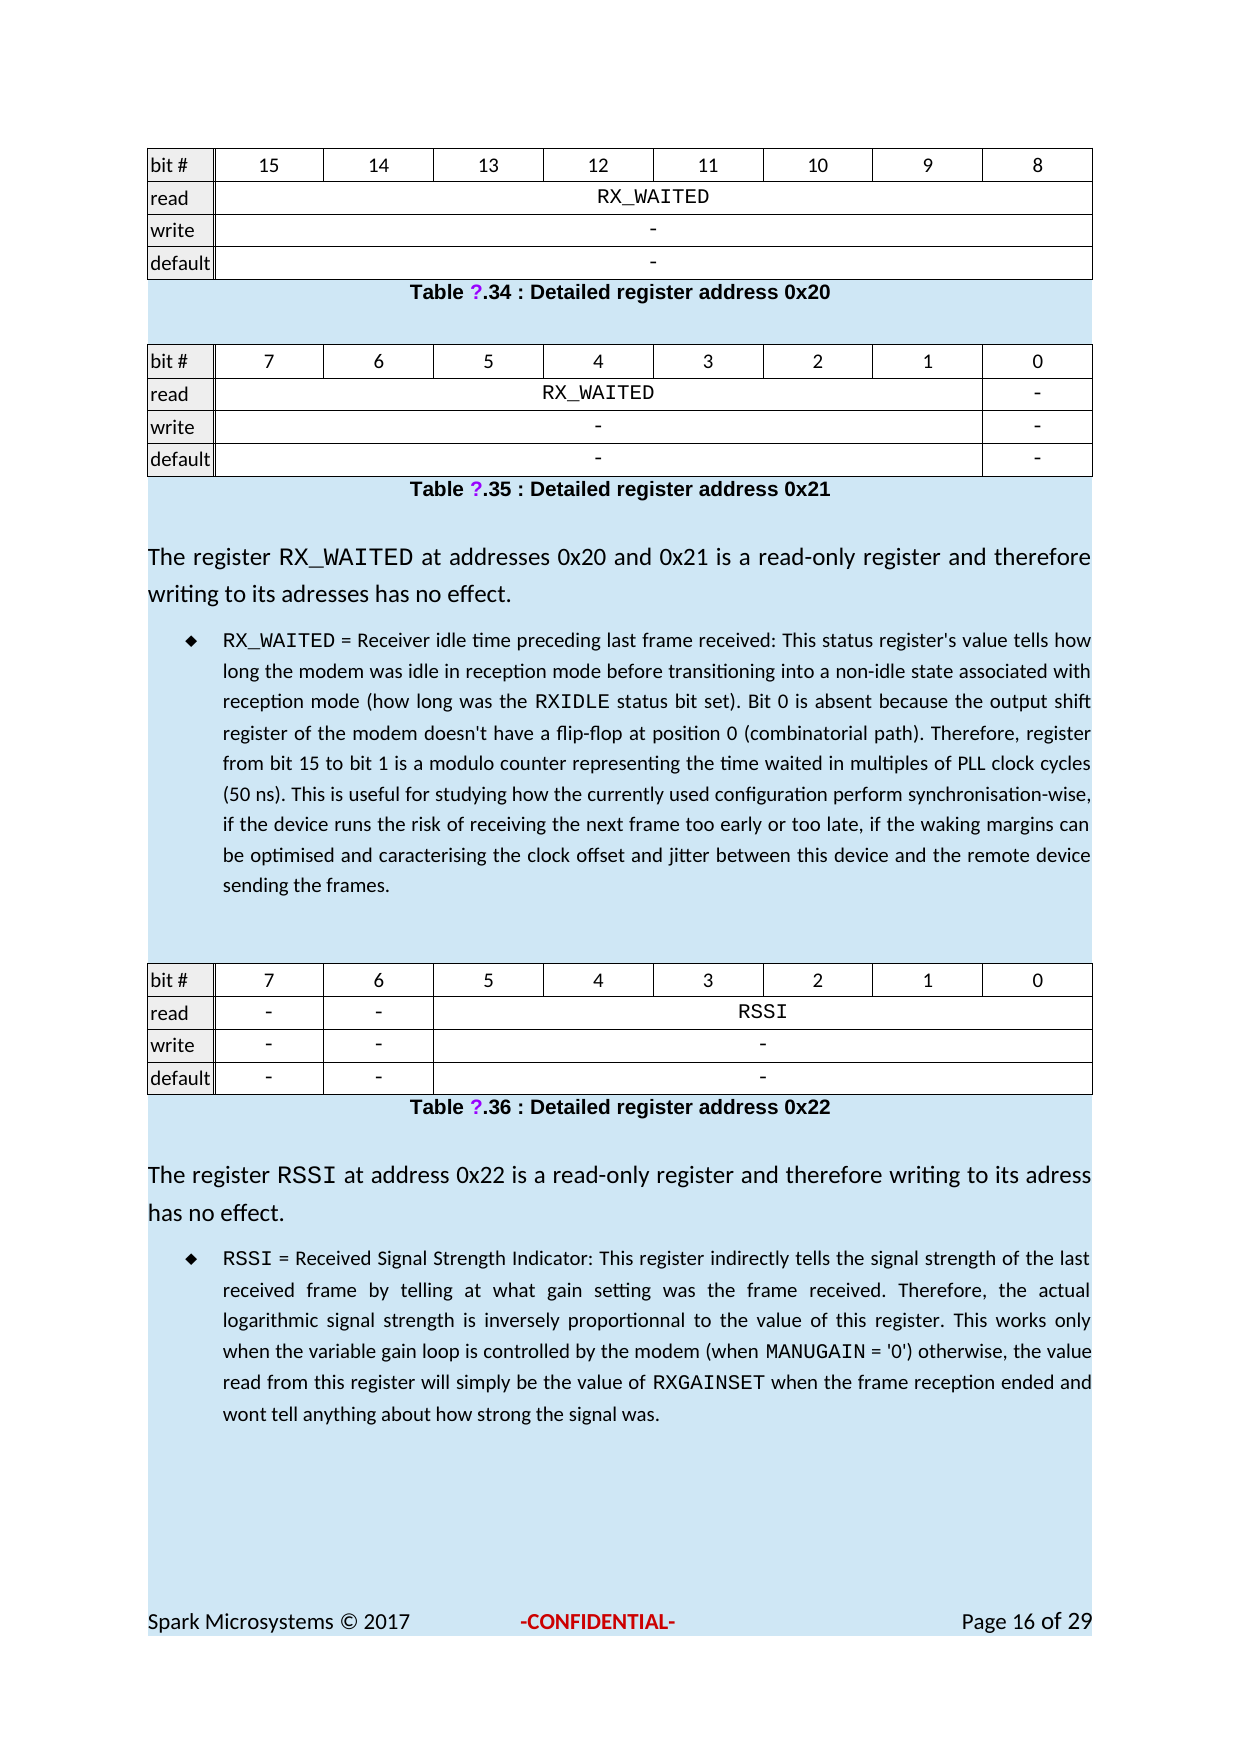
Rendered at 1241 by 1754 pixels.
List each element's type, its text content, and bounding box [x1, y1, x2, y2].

table_cell write [148, 215, 213, 246]
table_cell write [148, 1030, 213, 1062]
table_cell - [324, 1030, 433, 1062]
table_header 1 [873, 345, 982, 378]
table_cell read [148, 997, 213, 1029]
table_cell default [148, 444, 213, 476]
table_cell - [216, 1030, 323, 1062]
table_header 5 [434, 345, 543, 378]
table_header 2 [764, 964, 872, 996]
table_header 6 [324, 345, 433, 378]
table_header 7 [216, 964, 323, 996]
table_cell RSSI [434, 997, 1092, 1029]
table_cell RX_WAITED [216, 182, 1092, 214]
table_cell read [148, 379, 213, 410]
table_header 13 [434, 149, 543, 181]
table_cell - [216, 215, 1092, 246]
table_cell - [434, 1030, 1092, 1062]
table_cell - [983, 379, 1092, 410]
table_header 3 [654, 345, 763, 378]
text Table ?.35 : Detailed register address 0x21 [148, 477, 1092, 501]
table_cell default [148, 247, 213, 279]
list RSSI = Received Signal Strength Indicator: This register indirectly tells the signal strength of the last received frame by telling at what gain setting was the frame received. Therefore, the actual logarithmic signal strength is inversely proportionnal to the value of this register. This works only when the variable gain loop is controlled by the modem (when MANUGAIN = '0') otherwise, the value read from this register will simply be the value of RXGAINSET when the frame reception ended and wont tell anything about how strong the signal was. [185, 1246, 1092, 1426]
table_cell - [324, 997, 433, 1029]
table_cell - [983, 444, 1092, 476]
table_cell - [216, 1063, 323, 1094]
table_header 5 [434, 964, 543, 996]
table_header 14 [324, 149, 433, 181]
table_header 10 [764, 149, 872, 181]
table_header 11 [654, 149, 763, 181]
table_cell - [324, 1063, 433, 1094]
table_cell RX_WAITED [216, 379, 982, 410]
table_header 6 [324, 964, 433, 996]
table_header 9 [873, 149, 982, 181]
table_header 1 [873, 964, 982, 996]
table_cell - [983, 411, 1092, 443]
table_cell - [216, 411, 982, 443]
table_cell default [148, 1063, 213, 1094]
table_header 4 [544, 964, 653, 996]
table_header bit # [148, 149, 213, 181]
text The register RX_WAITED at addresses 0x20 and 0x21 is a read-only register and therefore writing to its adresses has no effect. [148, 541, 1092, 609]
table_header bit # [148, 345, 213, 378]
text Table ?.36 : Detailed register address 0x22 [148, 1095, 1092, 1119]
text The register RSSI at address 0x22 is a read-only register and therefore writing to its adress has no effect. [148, 1159, 1092, 1228]
table_cell - [216, 247, 1092, 279]
text Table ?.34 : Detailed register address 0x20 [148, 280, 1092, 304]
table_cell read [148, 182, 213, 214]
table_header 7 [216, 345, 323, 378]
table_header 2 [764, 345, 872, 378]
table_cell - [216, 444, 982, 476]
table_header 4 [544, 345, 653, 378]
table_header 0 [983, 345, 1092, 378]
table_header 0 [983, 964, 1092, 996]
table_header 12 [544, 149, 653, 181]
table_cell - [434, 1063, 1092, 1094]
table_header bit # [148, 964, 213, 996]
list RX_WAITED = Receiver idle time preceding last frame received: This status register's value tells how long the modem was idle in reception mode before transitioning into a non-idle state associated with reception mode (how long was the RXIDLE status bit set). Bit 0 is absent because the output shift register of the modem doesn't have a flip-flop at position 0 (combinatorial path). Therefore, register from bit 15 to bit 1 is a modulo counter representing the time waited in multiples of PLL clock cycles (50 ns). This is useful for studying how the currently used configuration perform synchronisation-wise, if the device runs the risk of receiving the next frame too early or too late, if the waking margins can be optimised and caracterising the clock offset and jitter between this device and the remote device sending the frames. [185, 627, 1092, 898]
table_cell - [216, 997, 323, 1029]
table_header 15 [216, 149, 323, 181]
table_header 8 [983, 149, 1092, 181]
table_header 3 [654, 964, 763, 996]
table_cell write [148, 411, 213, 443]
